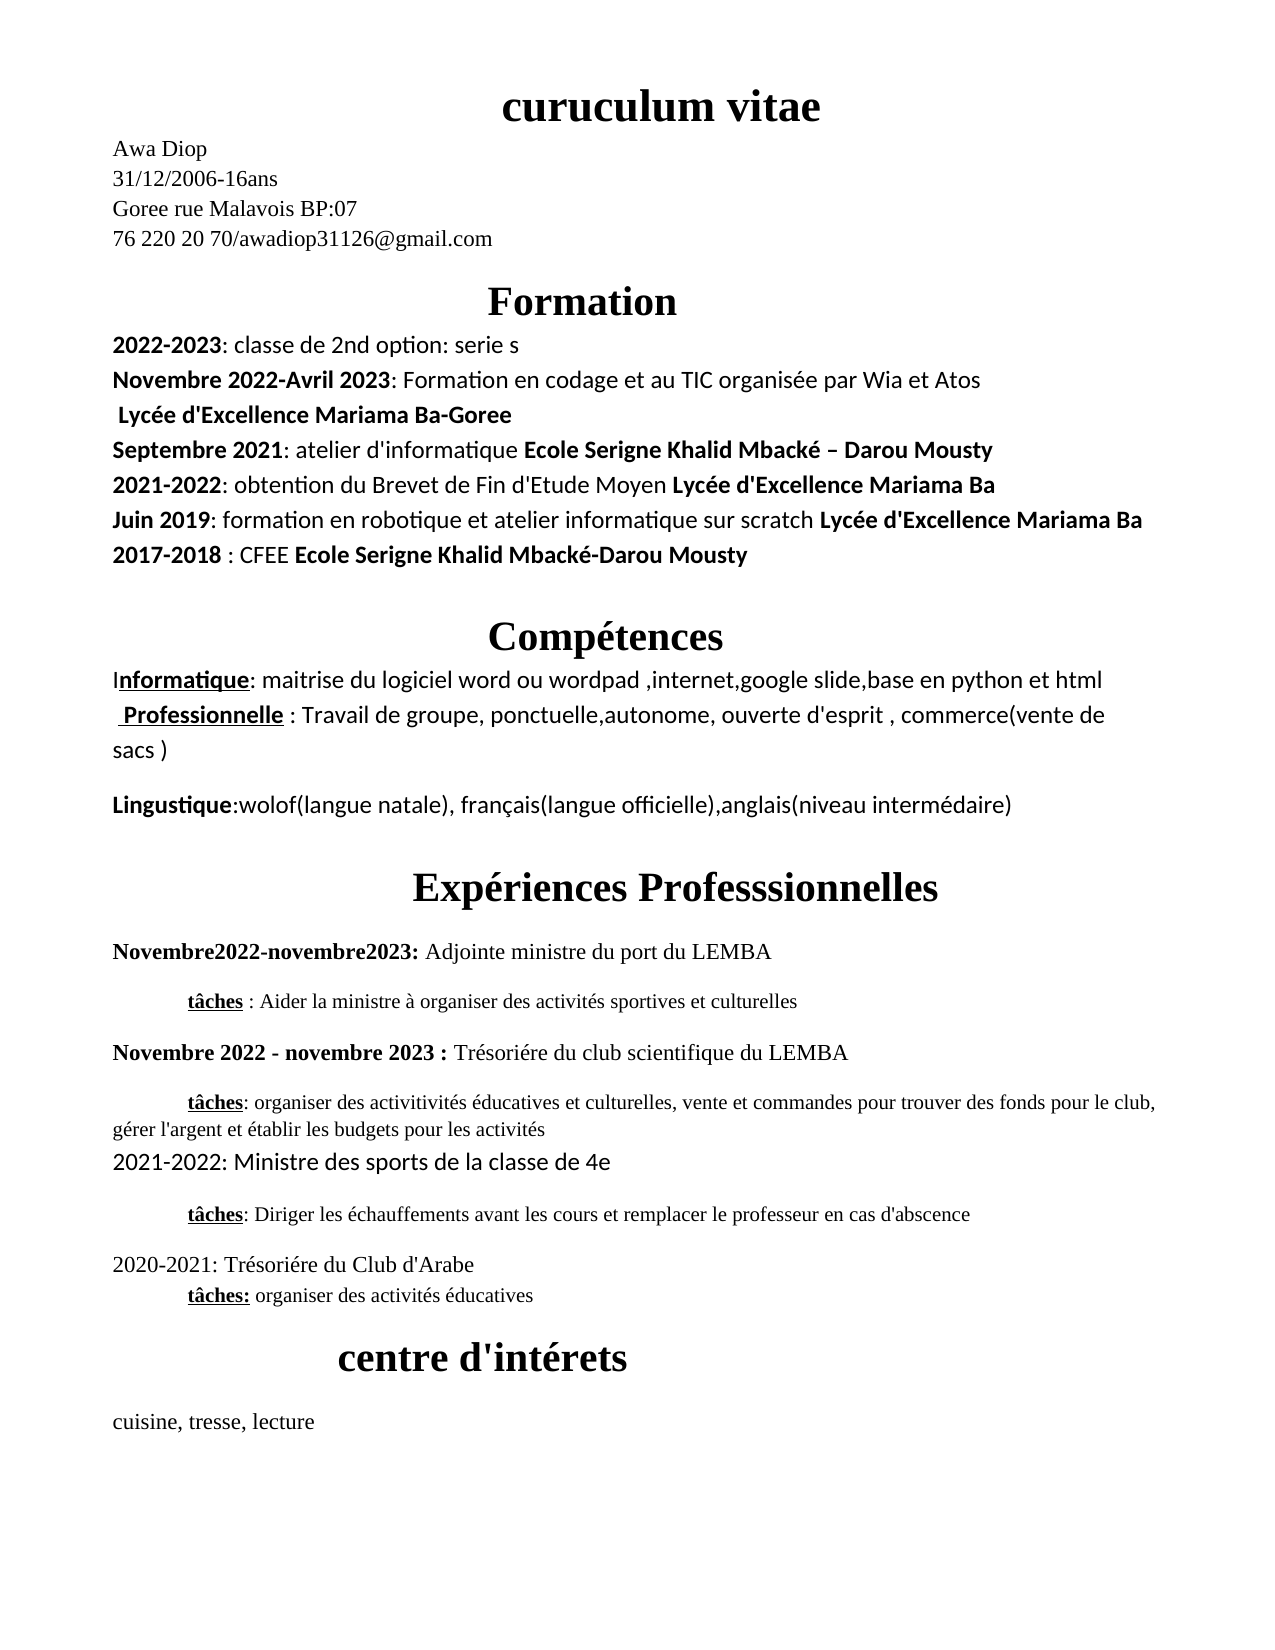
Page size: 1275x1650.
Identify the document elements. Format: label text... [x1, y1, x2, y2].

text Novembre2022-novembre2023: Adjointe ministre du port du LEMBA [112, 938, 1162, 965]
text 2020-2021: Trésoriére du Club d'Arabe tâches: organiser des activités éducatives [112, 1251, 1162, 1308]
text tâches : Aider la ministre à organiser des activités sportives et culturelles [112, 989, 1162, 1013]
text Novembre 2022 - novembre 2023 : Trésoriére du club scientifique du LEMBA [112, 1039, 1162, 1065]
text centre d'intérets [112, 1332, 1162, 1380]
text tâches: organiser des activitivités éducatives et culturelles, vente et commandes pour trouver des fonds pour le club, gérer l'argent et établir les budgets pour les activités 2021-2022: Ministre des sports de la classe de 4e [112, 1090, 1162, 1176]
text cuisine, tresse, lecture [112, 1408, 1162, 1435]
text curuculum vitae Awa Diop 31/12/2006-16ans Goree rue Malavois BP:07 76 220 20 70/awadiop31126@gmail.com [112, 78, 1162, 252]
text Formation 2022-2023: classe de 2nd option: serie s Novembre 2022-Avril 2023: Formation en codage et au TIC organisée par Wia et Atos Lycée d'Excellence Mariama Ba-Goree Septembre 2021: atelier d'informatique Ecole Serigne Khalid Mbacké – Darou Mousty 2021-2022: obtention du Brevet de Fin d'Etude Moyen Lycée d'Excellence Mariama Ba Juin 2019: formation en robotique et atelier informatique sur scratch Lycée d'Excellence Mariama Ba 2017-2018 : CFEE Ecole Serigne Khalid Mbacké-Darou Mousty Compétences Informatique: maitrise du logiciel word ou wordpad ,internet,google slide,base en python et html Professionnelle : Travail de groupe, ponctuelle,autonome, ouverte d'esprit , commerce(vente de sacs ) [112, 276, 1162, 764]
text tâches: Diriger les échauffements avant les cours et remplacer le professeur en cas d'abscence [112, 1202, 1162, 1226]
text Lingustique:wolof(langue natale), français(langue officielle),anglais(niveau intermédaire) Expériences Professsionnelles [112, 790, 1162, 910]
